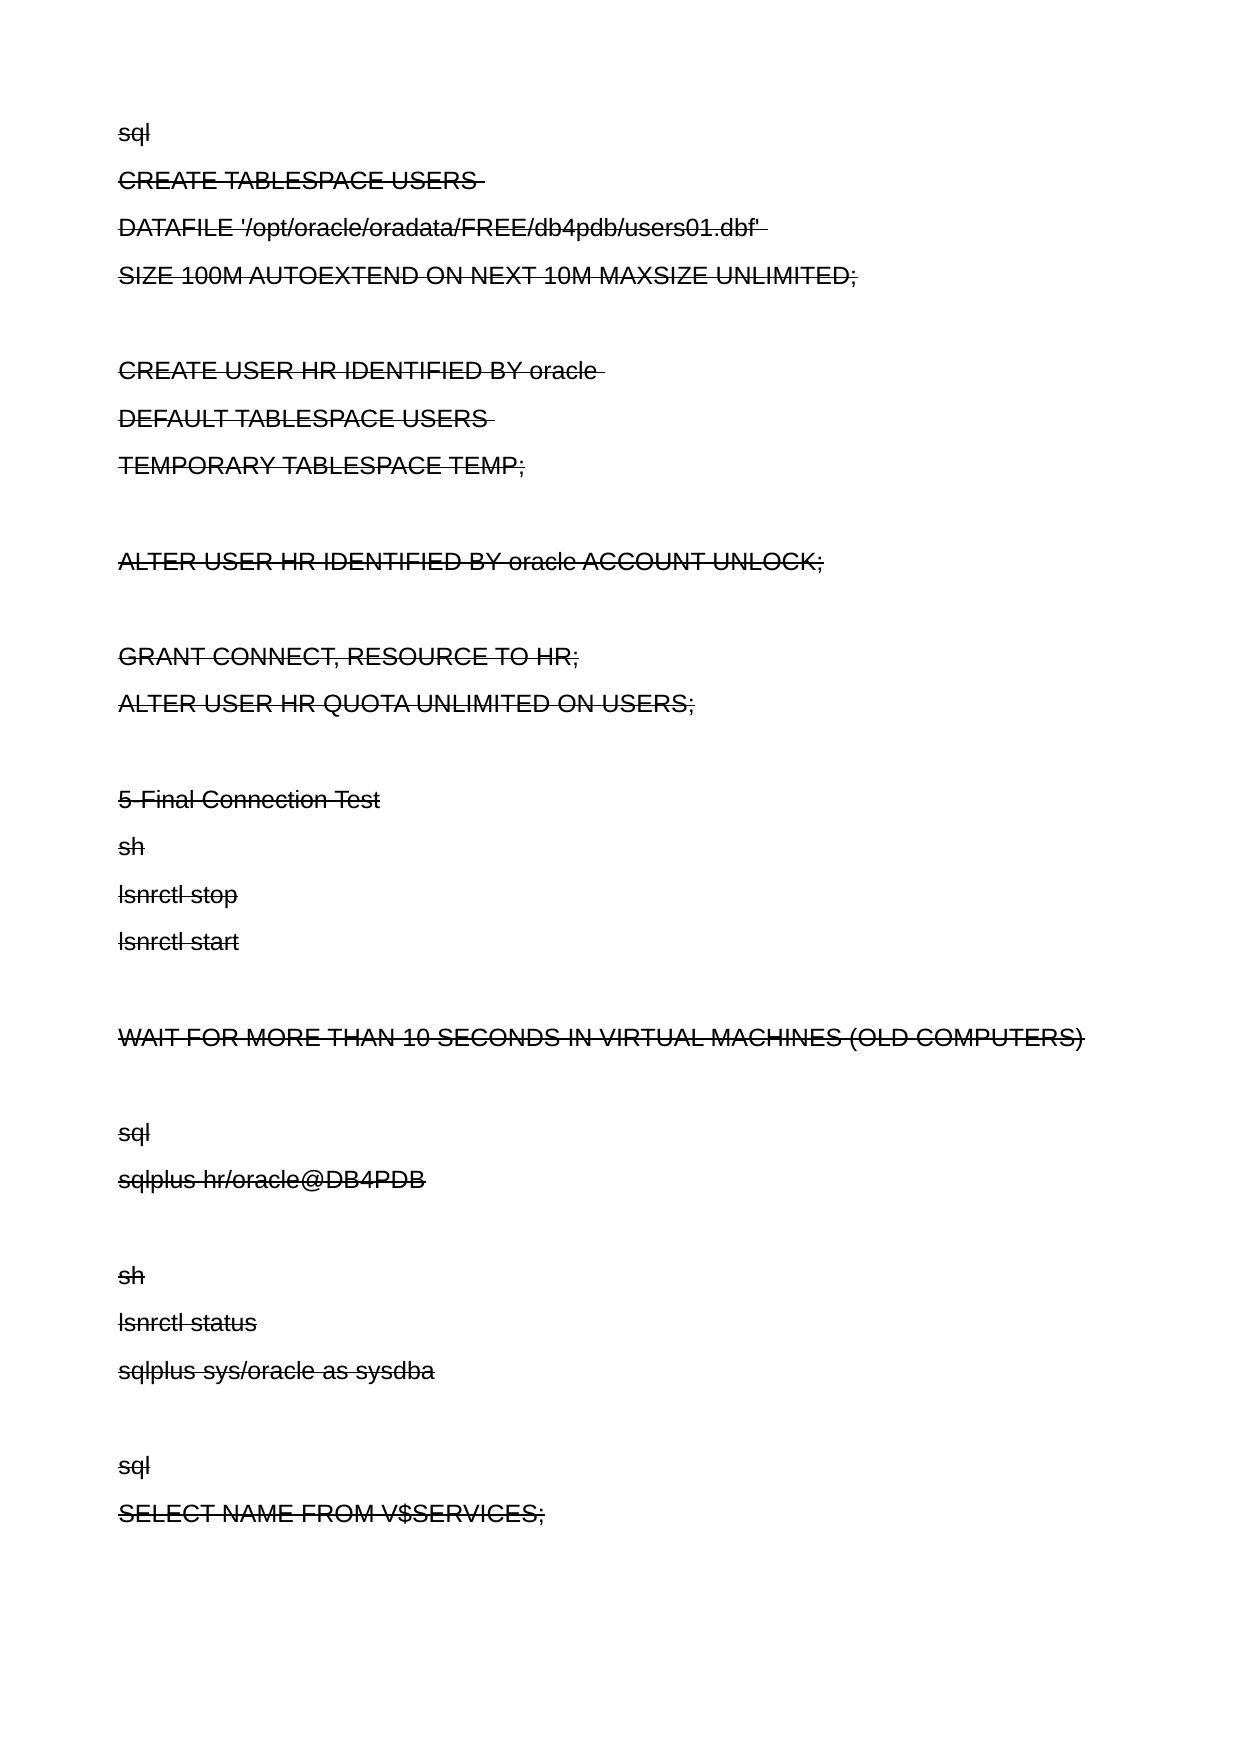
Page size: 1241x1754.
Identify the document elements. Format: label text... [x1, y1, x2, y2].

text ALTER USER HR QUOTA UNLIMITED ON USERS; [118, 689, 1122, 718]
text DATAFILE '/opt/oracle/oradata/FREE/db4pdb/users01.dbf' [118, 213, 1122, 242]
text sql [118, 118, 1122, 147]
text TEMPORARY TABLESPACE TEMP; [118, 451, 1122, 480]
text CREATE USER HR IDENTIFIED BY oracle [118, 356, 1122, 385]
text sh [118, 1261, 1122, 1289]
text GRANT CONNECT, RESOURCE TO HR; [118, 642, 1122, 671]
text lsnrctl start [118, 927, 1122, 956]
text sql [118, 1451, 1122, 1480]
text WAIT FOR MORE THAN 10 SECONDS IN VIRTUAL MACHINES (OLD COMPUTERS) [118, 1023, 1122, 1051]
text CREATE TABLESPACE USERS [118, 166, 1122, 194]
text sql [118, 1118, 1122, 1147]
text DEFAULT TABLESPACE USERS [118, 404, 1122, 432]
text sqlplus hr/oracle@DB4PDB [118, 1165, 1122, 1194]
text lsnrctl stop [118, 880, 1122, 908]
text lsnrctl status [118, 1308, 1122, 1337]
text 5-Final Connection Test [118, 784, 1122, 813]
text SIZE 100M AUTOEXTEND ON NEXT 10M MAXSIZE UNLIMITED; [118, 261, 1122, 290]
text sqlplus sys/oracle as sysdba [118, 1356, 1122, 1384]
text SELECT NAME FROM V$SERVICES; [118, 1499, 1122, 1527]
text ALTER USER HR IDENTIFIED BY oracle ACCOUNT UNLOCK; [118, 547, 1122, 575]
text sh [118, 832, 1122, 861]
